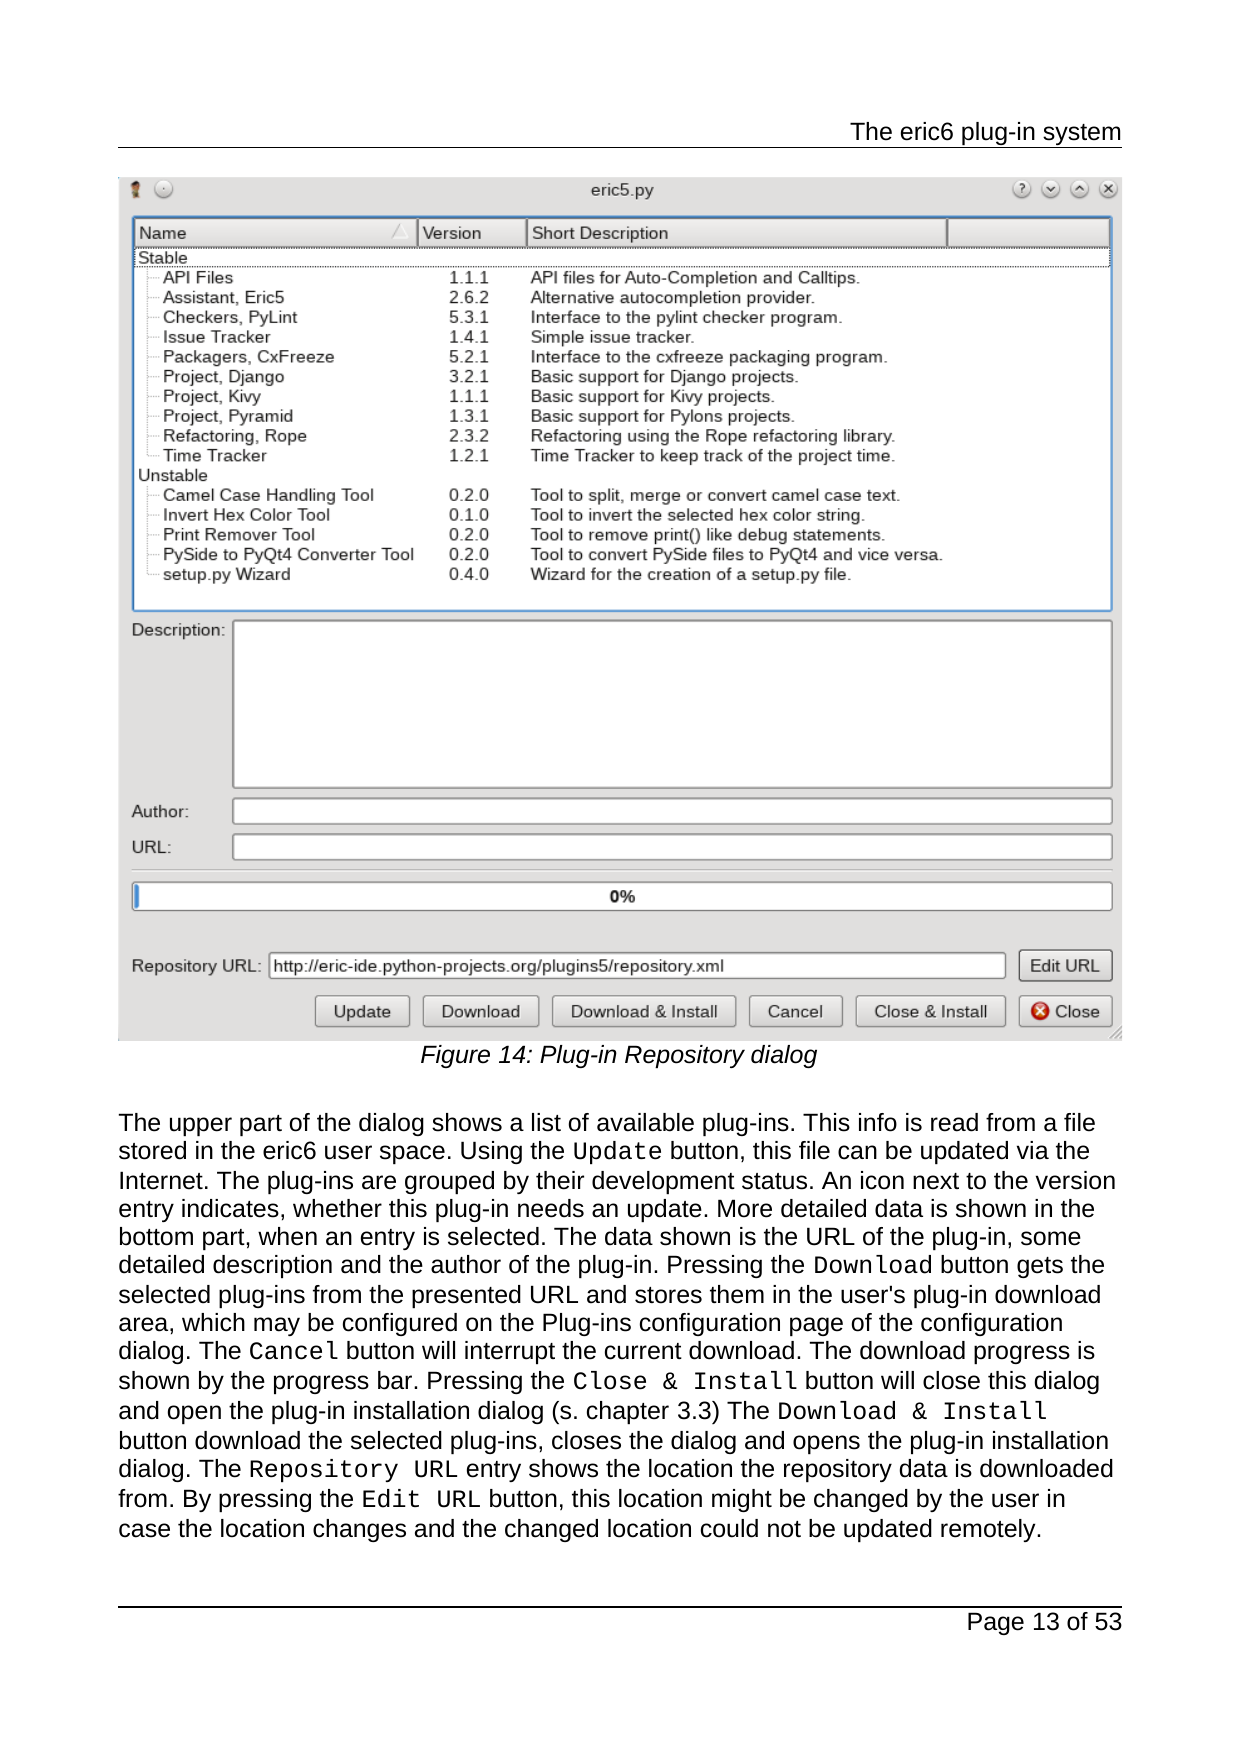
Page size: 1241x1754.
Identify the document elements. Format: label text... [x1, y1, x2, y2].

text Figure 14: Plug-in Repository dialog [118, 1041, 1122, 1069]
text The upper part of the dialog shows a list of available plug-ins. This info is read from a file stored in the eric6 user space. Using the Update button, this file can be updated via the Internet. The plug-ins are grouped by their development status. An icon next to the version entry indicates, whether this plug-in needs an update. More detailed data is shown in the bottom part, when an entry is selected. The data shown is the URL of the plug-in, some detailed description and the author of the plug-in. Pressing the Download button gets the selected plug-ins from the presented URL and stores them in the user's plug-in download area, which may be configured on the Plug-ins configuration page of the configuration dialog. The Cancel button will interrupt the current download. The download progress is shown by the progress bar. Pressing the Close & Install button will close this dialog and open the plug-in installation dialog (s. chapter 3.3) The Download & Install button download the selected plug-ins, closes the dialog and opens the plug-in installation dialog. The Repository URL entry shows the location the repository data is downloaded from. By pressing the Edit URL button, this location might be changed by the user in case the location changes and the changed location could not be updated remotely. [118, 1109, 1122, 1543]
picture [118, 177, 1123, 1041]
